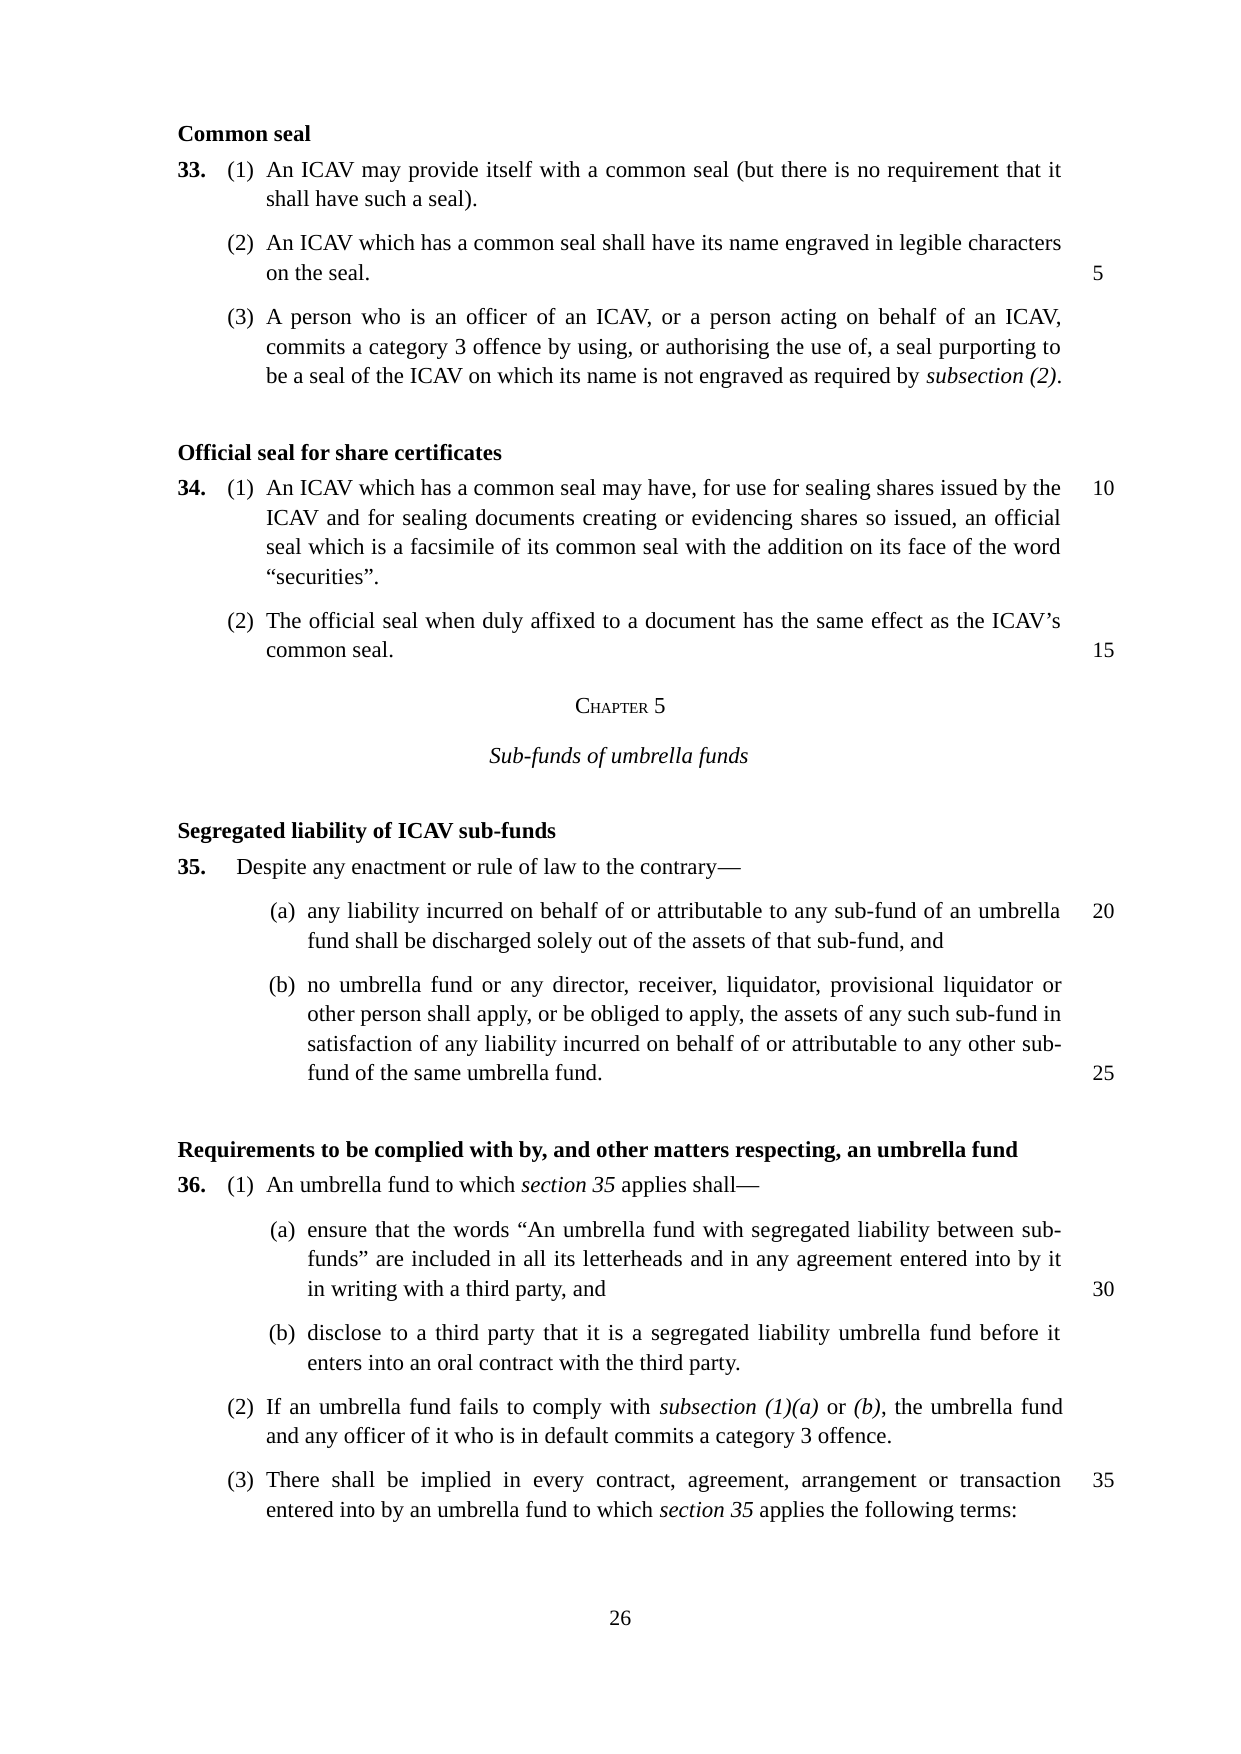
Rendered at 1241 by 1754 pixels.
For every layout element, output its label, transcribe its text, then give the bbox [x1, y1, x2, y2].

text Official seal for share certificates [177, 437, 1063, 466]
text (2) An ICAV which has a common seal shall have its name engraved in legible characters on the seal. [177, 227, 1063, 286]
text 36. (1) An umbrella fund to which section 35 applies shall⁠— [177, 1169, 1063, 1199]
text (a) ensure that the words “An umbrella fund with segregated liability between sub-funds” are included in all its letterheads and in any agreement entered into by it in writing with a third party, and [177, 1214, 1063, 1302]
text (a) any liability incurred on behalf of or attributable to any sub-fund of an umbrella fund shall be discharged solely out of the assets of that sub-fund, and [177, 895, 1063, 954]
text (2) If an umbrella fund fails to comply with subsection (1)(a) or (b), the umbrella fund and any officer of it who is in default commits a category 3 offence. [177, 1391, 1063, 1449]
text Chapter 5 [177, 693, 1063, 719]
text (b) disclose to a third party that it is a segregated liability umbrella fund before it enters into an oral contract with the third party. [177, 1317, 1063, 1376]
title Sub-funds of umbrella funds [177, 742, 1063, 768]
text (3) A person who is an officer of an ICAV, or a person acting on behalf of an ICAV, commits a category 3 offence by using, or authorising the use of, a seal purporting to be a seal of the ICAV on which its name is not engraved as required by subsection (2). [177, 301, 1063, 389]
text (b) no umbrella fund or any director, receiver, liquidator, provisional liquidator or other person shall apply, or be obliged to apply, the assets of any such sub-fund in satisfaction of any liability incurred on behalf of or attributable to any other sub-fund of the same umbrella fund. [177, 969, 1063, 1087]
text 33. (1) An ICAV may provide itself with a common seal (but there is no requirement that it shall have such a seal). [177, 153, 1063, 212]
text 34. (1) An ICAV which has a common seal may have, for use for sealing shares issued by the ICAV and for sealing documents creating or evidencing shares so issued, an official seal which is a facsimile of its common seal with the addition on its face of the word “securities”. [177, 472, 1063, 590]
text (2) The official seal when duly affixed to a document has the same effect as the ICAV’s common seal. [177, 605, 1063, 664]
text 35. Despite any enactment or rule of law to the contrary⁠— [177, 851, 1063, 880]
text Segregated liability of ICAV sub-funds [177, 815, 1063, 845]
text (3) There shall be implied in every contract, agreement, arrangement or transaction entered into by an umbrella fund to which section 35 applies the following terms: [177, 1464, 1063, 1523]
text Requirements to be complied with by, and other matters respecting, an umbrella fund [177, 1134, 1063, 1163]
text Common seal [177, 118, 1063, 148]
